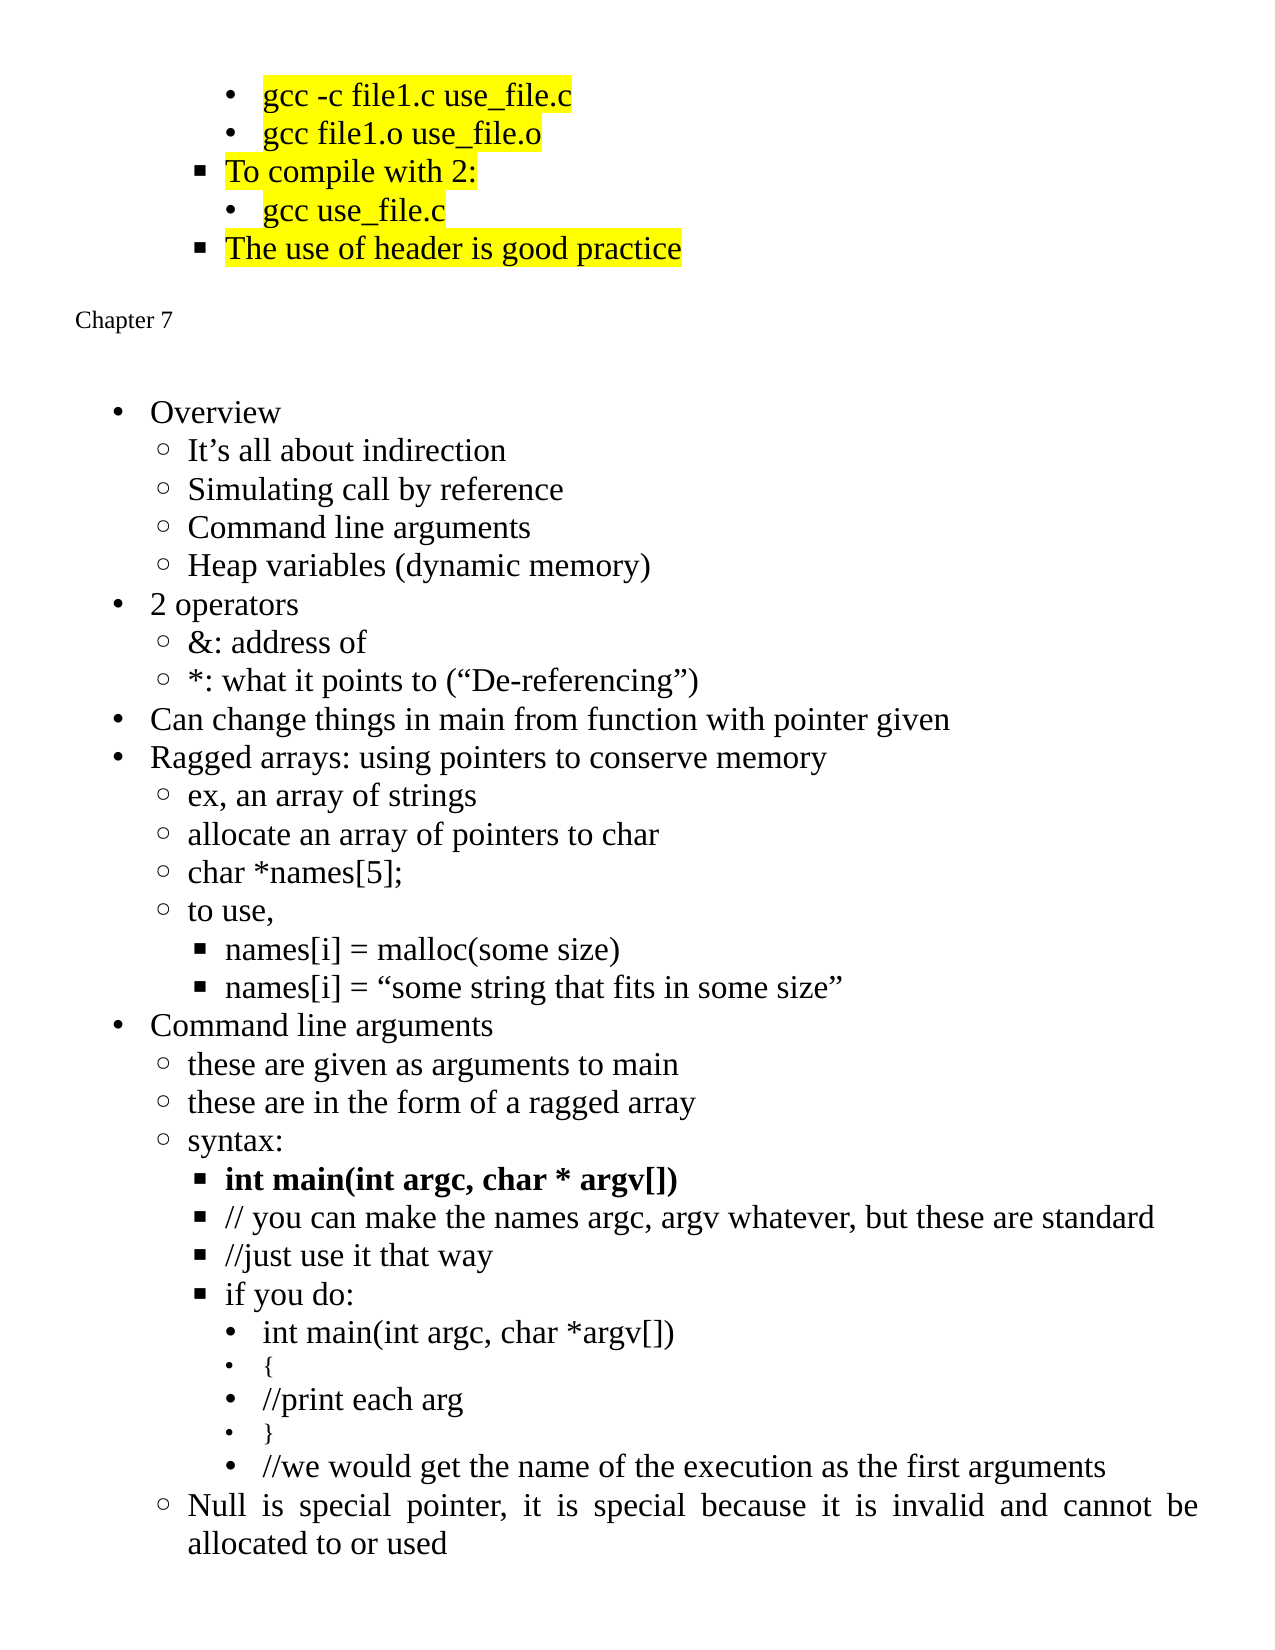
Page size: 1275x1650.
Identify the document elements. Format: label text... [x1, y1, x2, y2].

list Can change things in main from function with pointer given [112, 699, 1200, 737]
list int main(int argc, char * argv[]) [187, 1159, 1200, 1197]
list these are in the form of a ragged array [150, 1082, 1200, 1121]
list gcc -c file1.c use_file.c [225, 75, 1200, 113]
list names[i] = malloc(some size) [187, 929, 1200, 967]
list syntax: [150, 1121, 1200, 1159]
list ex, an array of strings [150, 776, 1200, 814]
list to use, [150, 891, 1200, 929]
list //print each arg [225, 1379, 1200, 1418]
list gcc file1.o use_file.o [225, 113, 1200, 152]
list gcc use_file.c [225, 190, 1200, 228]
list allocate an array of pointers to char [150, 814, 1200, 852]
list } [225, 1418, 1200, 1447]
list The use of header is good practice [187, 228, 1200, 267]
list It’s all about indirection [150, 431, 1200, 469]
list *: what it points to (“De-referencing”) [150, 661, 1200, 699]
list Overview [112, 392, 1200, 431]
list Simulating call by reference [150, 469, 1200, 507]
list names[i] = “some string that fits in some size” [187, 967, 1200, 1006]
list if you do: [187, 1274, 1200, 1312]
list // you can make the names argc, argv whatever, but these are standard [187, 1197, 1200, 1236]
list 2 operators [112, 584, 1200, 622]
list Heap variables (dynamic memory) [150, 546, 1200, 584]
list Null is special pointer, it is special because it is invalid and cannot be allocated to or used [150, 1485, 1200, 1562]
list To compile with 2: [187, 152, 1200, 190]
list { [225, 1351, 1200, 1379]
list these are given as arguments to main [150, 1044, 1200, 1082]
list &: address of [150, 622, 1200, 661]
list int main(int argc, char *argv[]) [225, 1312, 1200, 1351]
list Ragged arrays: using pointers to conserve memory [112, 737, 1200, 776]
list Command line arguments [150, 507, 1200, 546]
list //just use it that way [187, 1236, 1200, 1274]
text Chapter 7 [75, 305, 1200, 334]
list Command line arguments [112, 1006, 1200, 1044]
list //we would get the name of the execution as the first arguments [225, 1447, 1200, 1485]
list char *names[5]; [150, 852, 1200, 891]
